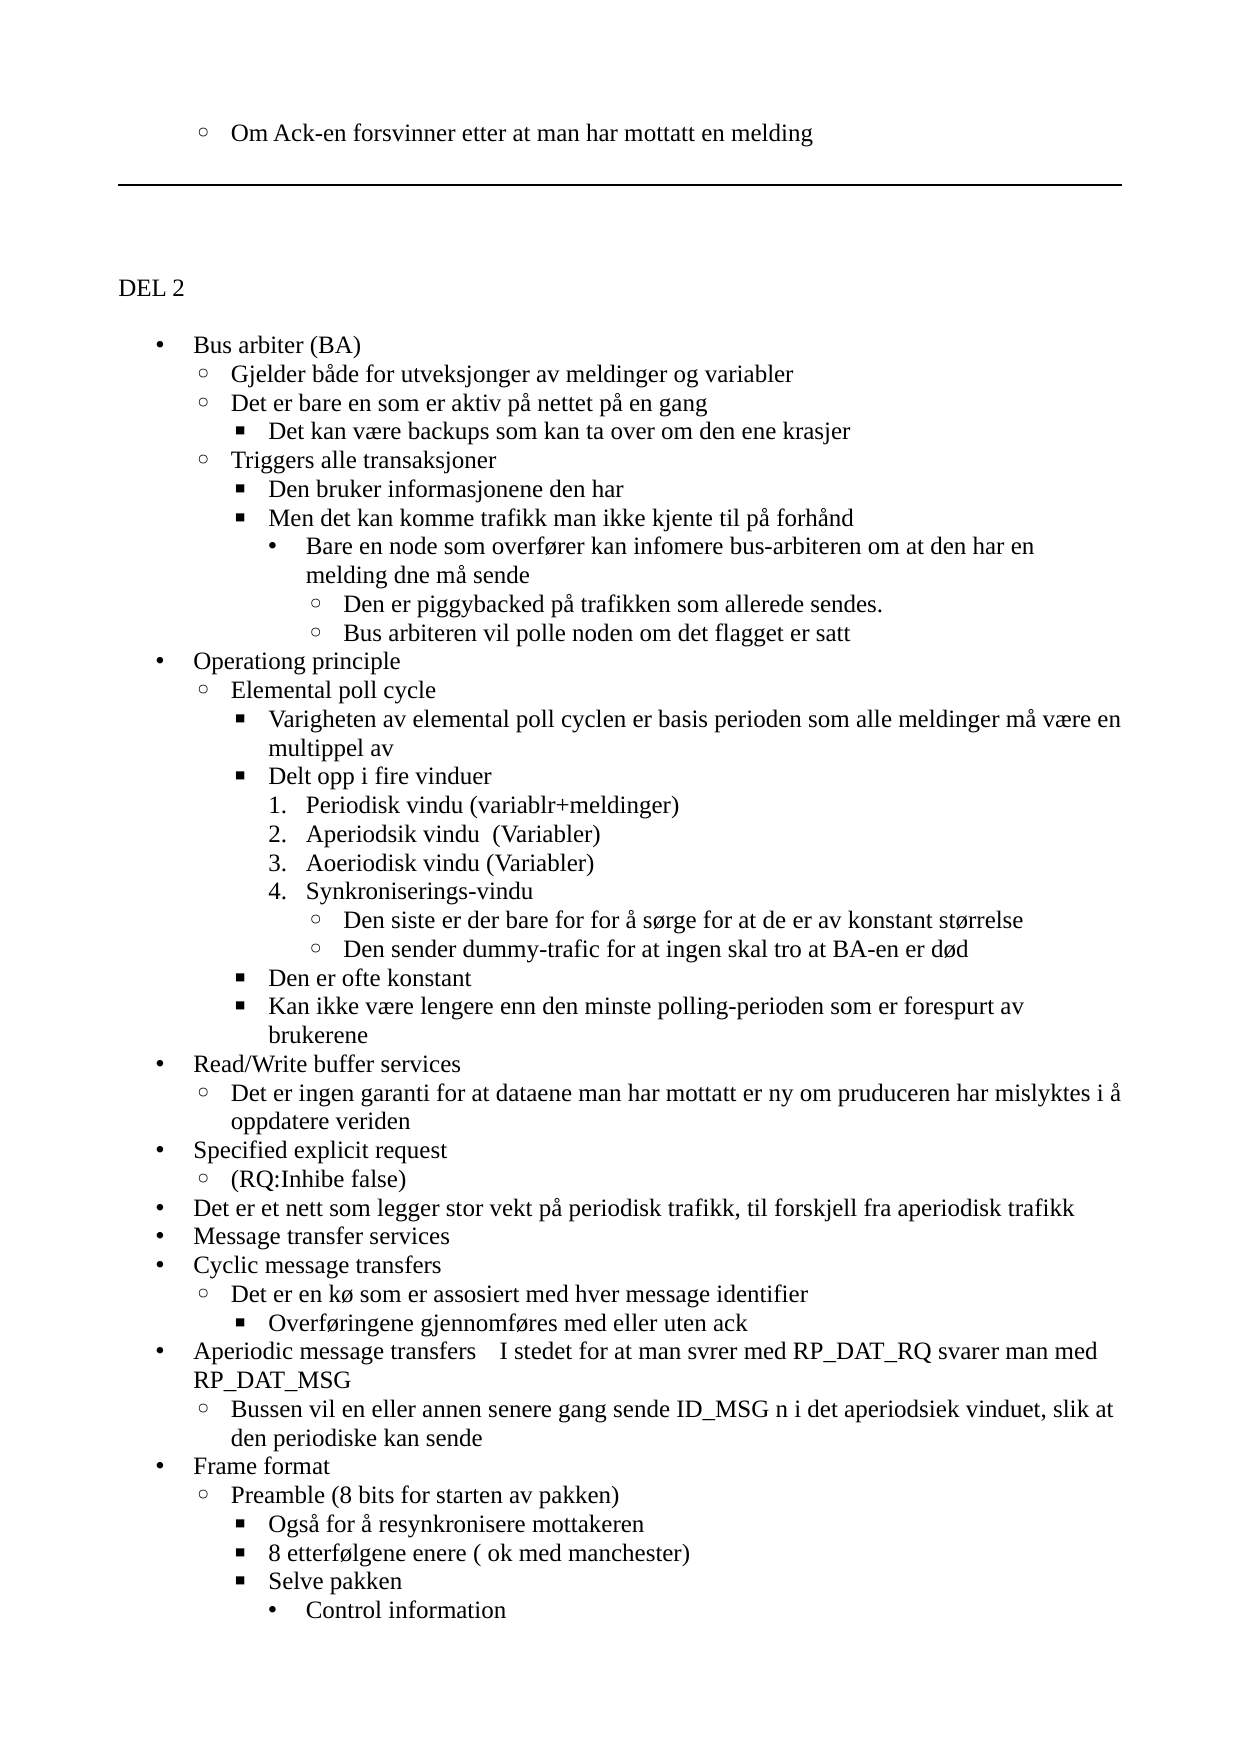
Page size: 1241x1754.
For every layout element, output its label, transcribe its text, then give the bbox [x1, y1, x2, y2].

list Den bruker informasjonene den har [231, 474, 1122, 503]
list Operationg principle [156, 646, 1122, 675]
list Bus arbiter (BA) [156, 330, 1122, 359]
list Elemental poll cycle [193, 675, 1122, 704]
list Selve pakken [231, 1566, 1122, 1595]
list Om Ack-en forsvinner etter at man har mottatt en melding [193, 118, 1122, 147]
list Read/Write buffer services [156, 1049, 1122, 1078]
list Også for å resynkronisere mottakeren [231, 1509, 1122, 1538]
list Gjelder både for utveksjonger av meldinger og variabler [193, 359, 1122, 388]
list Cyclic message transfers [156, 1250, 1122, 1279]
list Det er ingen garanti for at dataene man har mottatt er ny om pruduceren har mislyktes i å oppdatere veriden [193, 1078, 1122, 1135]
list Specified explicit request [156, 1135, 1122, 1164]
list Kan ikke være lengere enn den minste polling-perioden som er forespurt av brukerene [231, 991, 1122, 1049]
list Aoeriodisk vindu (Variabler) [268, 848, 1122, 876]
list Men det kan komme trafikk man ikke kjente til på forhånd [231, 503, 1122, 531]
list Message transfer services [156, 1221, 1122, 1250]
list Den siste er der bare for for å sørge for at de er av konstant størrelse [306, 905, 1122, 934]
list Aperiodsik vindu (Variabler) [268, 819, 1122, 848]
list Control information [268, 1595, 1122, 1624]
list Aperiodic message transfers I stedet for at man svrer med RP_DAT_RQ svarer man med RP_DAT_MSG [156, 1336, 1122, 1394]
list Bus arbiteren vil polle noden om det flagget er satt [306, 618, 1122, 646]
list Den sender dummy-trafic for at ingen skal tro at BA-en er død [306, 934, 1122, 963]
list Det er en kø som er assosiert med hver message identifier [193, 1279, 1122, 1308]
list Det er bare en som er aktiv på nettet på en gang [193, 388, 1122, 416]
list 8 etterfølgene enere ( ok med manchester) [231, 1538, 1122, 1566]
list Den er ofte konstant [231, 963, 1122, 991]
list Periodisk vindu (variablr+meldinger) [268, 790, 1122, 819]
list Bare en node som overfører kan infomere bus-arbiteren om at den har en melding dne må sende [268, 531, 1122, 589]
list Den er piggybacked på trafikken som allerede sendes. [306, 589, 1122, 618]
list (RQ:Inhibe false) [193, 1164, 1122, 1193]
list Synkroniserings-vindu [268, 876, 1122, 905]
text DEL 2 [118, 273, 1122, 301]
list Det kan være backups som kan ta over om den ene krasjer [231, 416, 1122, 445]
list Overføringene gjennomføres med eller uten ack [231, 1308, 1122, 1336]
list Bussen vil en eller annen senere gang sende ID_MSG n i det aperiodsiek vinduet, slik at den periodiske kan sende [193, 1394, 1122, 1451]
list Det er et nett som legger stor vekt på periodisk trafikk, til forskjell fra aperiodisk trafikk [156, 1193, 1122, 1221]
list Triggers alle transaksjoner [193, 445, 1122, 474]
list Delt opp i fire vinduer [231, 761, 1122, 790]
list Frame format [156, 1451, 1122, 1480]
list Varigheten av elemental poll cyclen er basis perioden som alle meldinger må være en multippel av [231, 704, 1122, 761]
list Preamble (8 bits for starten av pakken) [193, 1480, 1122, 1509]
